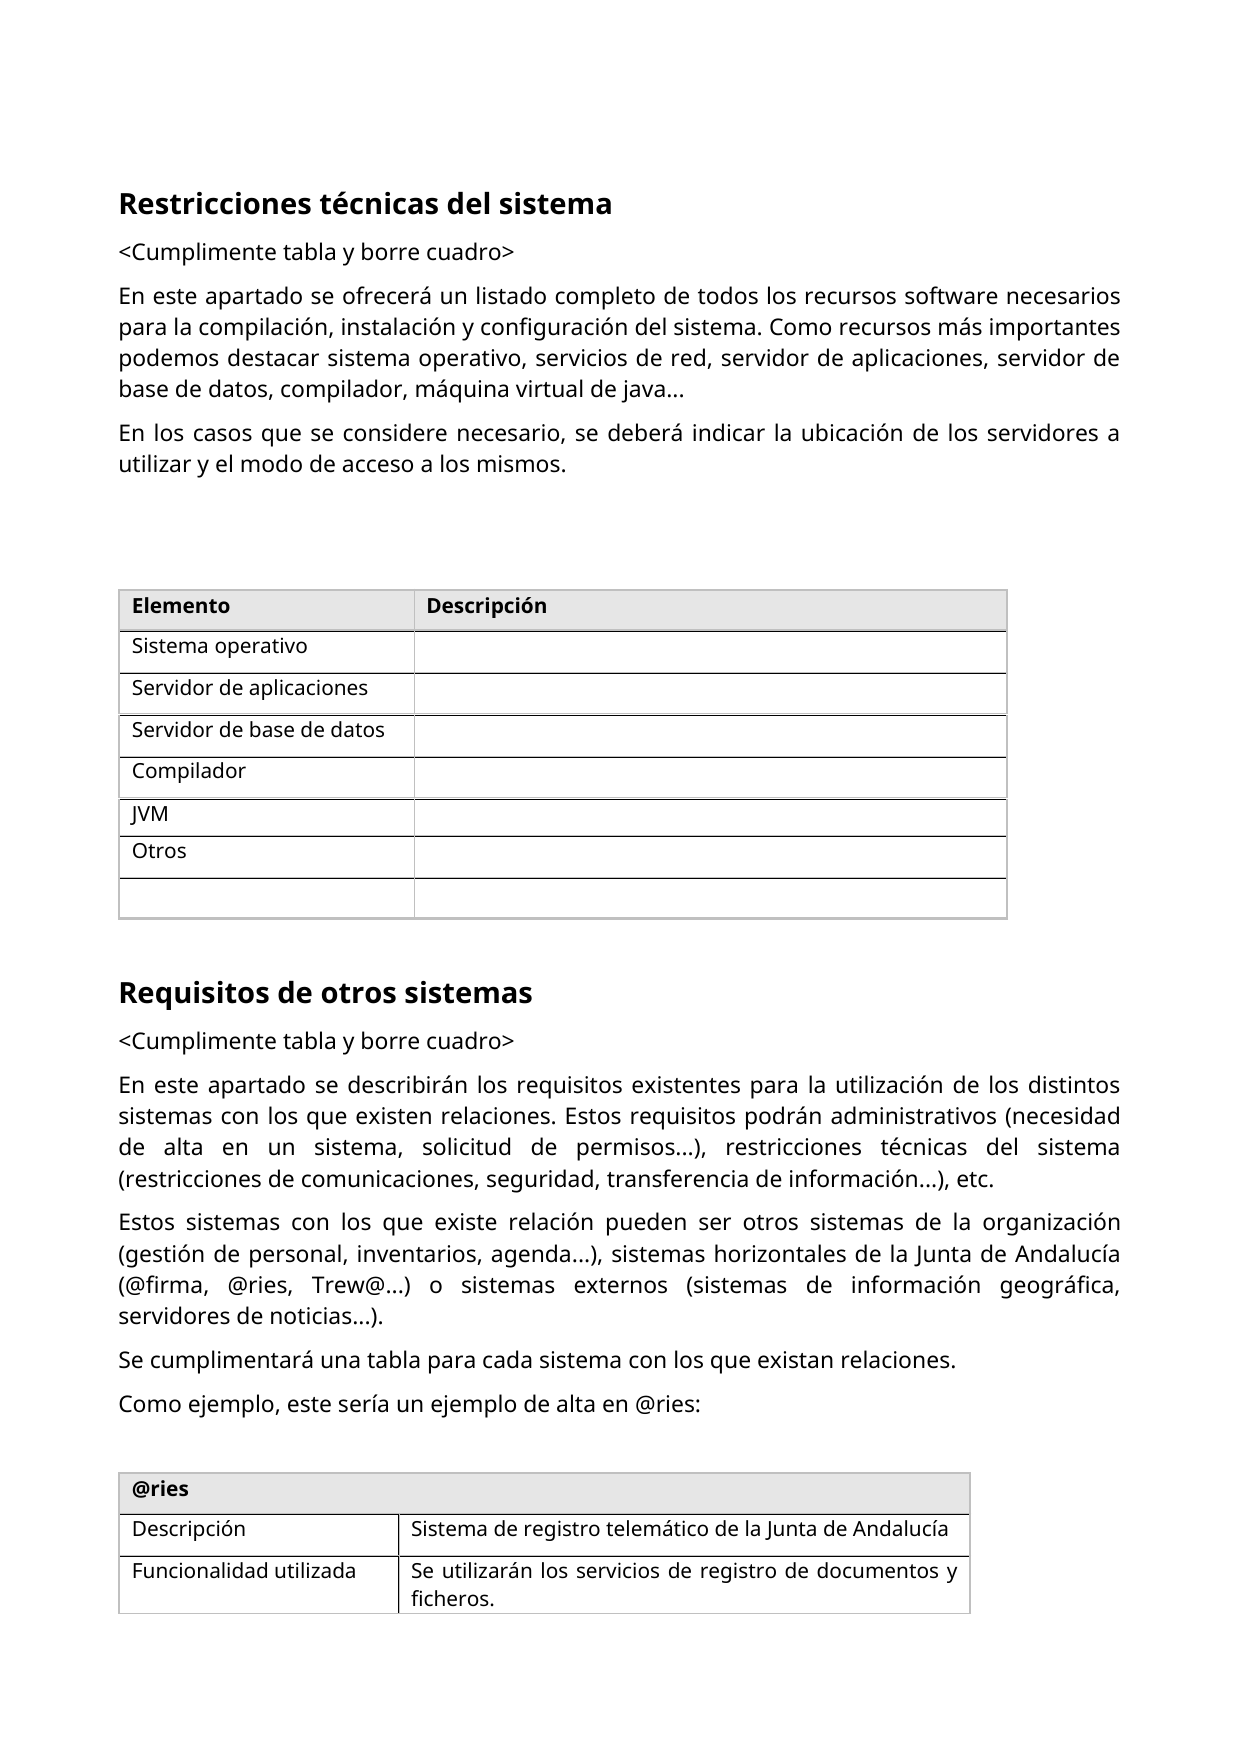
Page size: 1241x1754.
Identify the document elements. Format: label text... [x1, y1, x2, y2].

table_cell Descripción [120, 1515, 398, 1555]
text En los casos que se considere necesario, se deberá indicar la ubicación de los servidores a utilizar y el modo de acceso a los mismos. [118, 417, 1122, 479]
table_cell [415, 674, 1006, 713]
table_cell [415, 758, 1006, 797]
table_cell [415, 632, 1006, 672]
table_cell [415, 837, 1006, 877]
text Estos sistemas con los que existe relación pueden ser otros sistemas de la organización (gestión de personal, inventarios, agenda...), sistemas horizontales de la Junta de Andalucía (@firma, @ries, Trew@...) o sistemas externos (sistemas de información geográfica, servidores de noticias...). [118, 1206, 1122, 1331]
table_cell Servidor de aplicaciones [120, 674, 414, 713]
table_cell Funcionalidad utilizada [120, 1557, 398, 1613]
text En este apartado se describirán los requisitos existentes para la utilización de los distintos sistemas con los que existen relaciones. Estos requisitos podrán administrativos (necesidad de alta en un sistema, solicitud de permisos...), restricciones técnicas del sistema (restricciones de comunicaciones, seguridad, transferencia de información...), etc. [118, 1069, 1122, 1194]
table_cell JVM [120, 800, 414, 835]
text Requisitos de otros sistemas [118, 973, 1122, 1012]
text <Cumplimente tabla y borre cuadro> [118, 1025, 1122, 1056]
table_header Elemento [120, 591, 414, 629]
text En este apartado se ofrecerá un listado completo de todos los recursos software necesarios para la compilación, instalación y configuración del sistema. Como recursos más importantes podemos destacar sistema operativo, servicios de red, servidor de aplicaciones, servidor de base de datos, compilador, máquina virtual de java... [118, 279, 1122, 404]
table_cell Sistema operativo [120, 632, 414, 672]
text Como ejemplo, este sería un ejemplo de alta en @ries: [118, 1387, 1122, 1419]
text Restricciones técnicas del sistema [118, 184, 1122, 223]
table_cell Compilador [120, 758, 414, 797]
text Se cumplimentará una tabla para cada sistema con los que existan relaciones. [118, 1344, 1122, 1375]
text <Cumplimente tabla y borre cuadro> [118, 236, 1122, 267]
table_cell [415, 879, 1006, 917]
table_cell Otros [120, 837, 414, 877]
table_header Descripción [415, 591, 1006, 629]
table_header @ries [120, 1474, 969, 1513]
table_cell [415, 800, 1006, 835]
table_cell [120, 879, 414, 917]
table_cell Servidor de base de datos [120, 716, 414, 756]
table_cell Se utilizarán los servicios de registro de documentos y ficheros. [400, 1557, 969, 1613]
table_cell [415, 716, 1006, 756]
table_cell Sistema de registro telemático de la Junta de Andalucía [400, 1515, 969, 1555]
